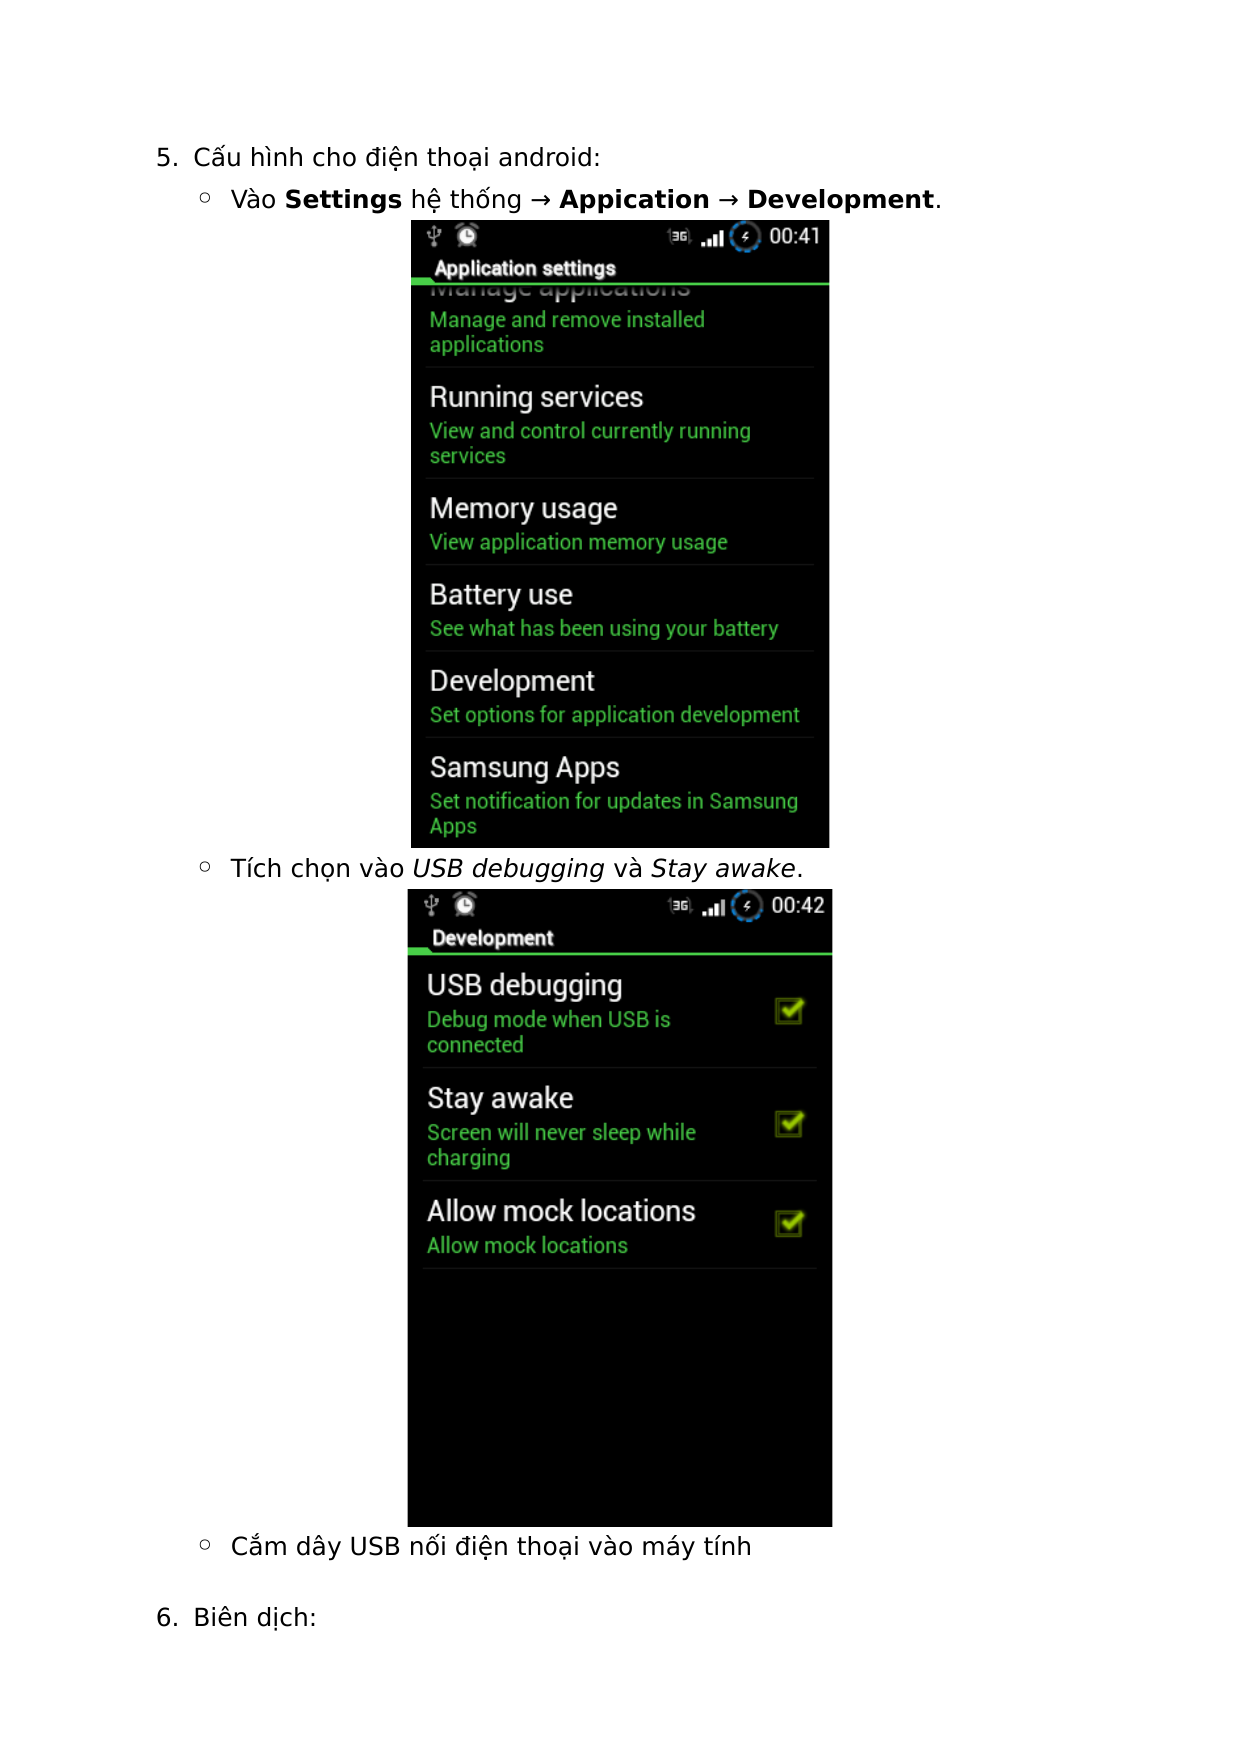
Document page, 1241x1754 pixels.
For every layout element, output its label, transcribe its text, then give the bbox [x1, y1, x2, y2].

subtitle Cấu hình cho điện thoại android: [156, 143, 1122, 172]
list Cắm dây USB nối điện thoại vào máy tính [193, 889, 1122, 1562]
list Vào Settings hệ thống → Appication → Development. [193, 185, 1122, 214]
picture [407, 889, 833, 1527]
picture [411, 220, 830, 848]
list Tích chọn vào USB debugging và Stay awake. [193, 220, 1122, 883]
list Biên dịch: [156, 1603, 1122, 1632]
